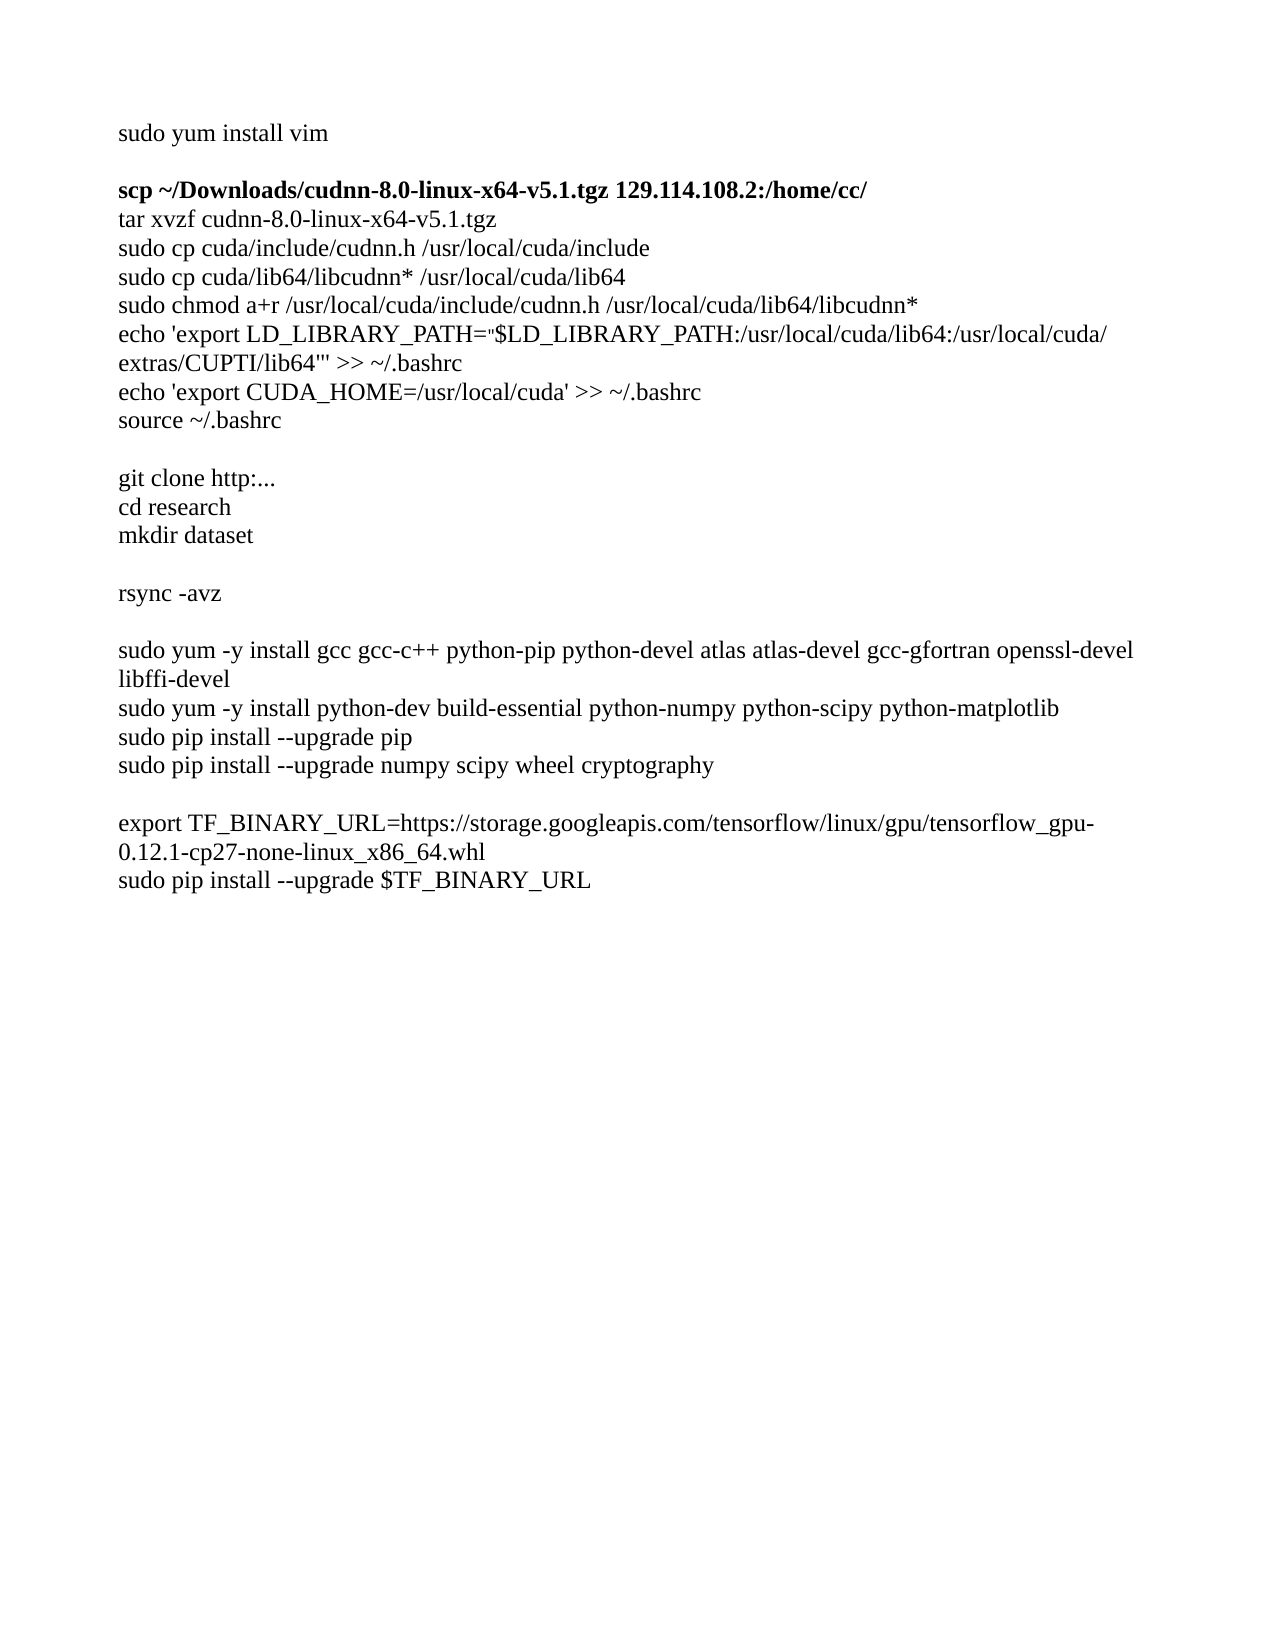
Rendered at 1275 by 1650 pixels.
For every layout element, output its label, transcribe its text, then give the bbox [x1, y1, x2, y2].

text sudo pip install --upgrade $TF_BINARY_URL [118, 866, 1157, 894]
text echo 'export CUDA_HOME=/usr/local/cuda' >> ~/.bashrc [118, 377, 1157, 406]
text sudo yum -y install python-dev build-essential python-numpy python-scipy python-matplotlib [118, 693, 1157, 722]
text tar xvzf cudnn-8.0-linux-x64-v5.1.tgz [118, 204, 1157, 233]
text sudo cp cuda/lib64/libcudnn* /usr/local/cuda/lib64 [118, 262, 1157, 291]
text export TF_BINARY_URL=https://storage.googleapis.com/tensorflow/linux/gpu/tensorflow_gpu-0.12.1-cp27-none-linux_x86_64.whl [118, 808, 1157, 866]
text sudo yum -y install gcc gcc-c++ python-pip python-devel atlas atlas-devel gcc-gfortran openssl-devel libffi-devel [118, 636, 1157, 693]
text git clone http:... [118, 463, 1157, 492]
text sudo yum install vim [118, 118, 1157, 147]
text sudo pip install --upgrade numpy scipy wheel cryptography [118, 751, 1157, 779]
text cd research [118, 492, 1157, 521]
text sudo cp cuda/include/cudnn.h /usr/local/cuda/include [118, 233, 1157, 262]
text sudo chmod a+r /usr/local/cuda/include/cudnn.h /usr/local/cuda/lib64/libcudnn* [118, 291, 1157, 319]
text mkdir dataset [118, 521, 1157, 549]
text rsync -avz [118, 578, 1157, 607]
text scp ~/Downloads/cudnn-8.0-linux-x64-v5.1.tgz 129.114.108.2:/home/cc/ [118, 176, 1157, 204]
text echo 'export LD_LIBRARY_PATH="$LD_LIBRARY_PATH:/usr/local/cuda/lib64:/usr/local/cuda/extras/CUPTI/lib64"' >> ~/.bashrc [118, 319, 1157, 377]
text sudo pip install --upgrade pip [118, 722, 1157, 751]
text source ~/.bashrc [118, 406, 1157, 434]
